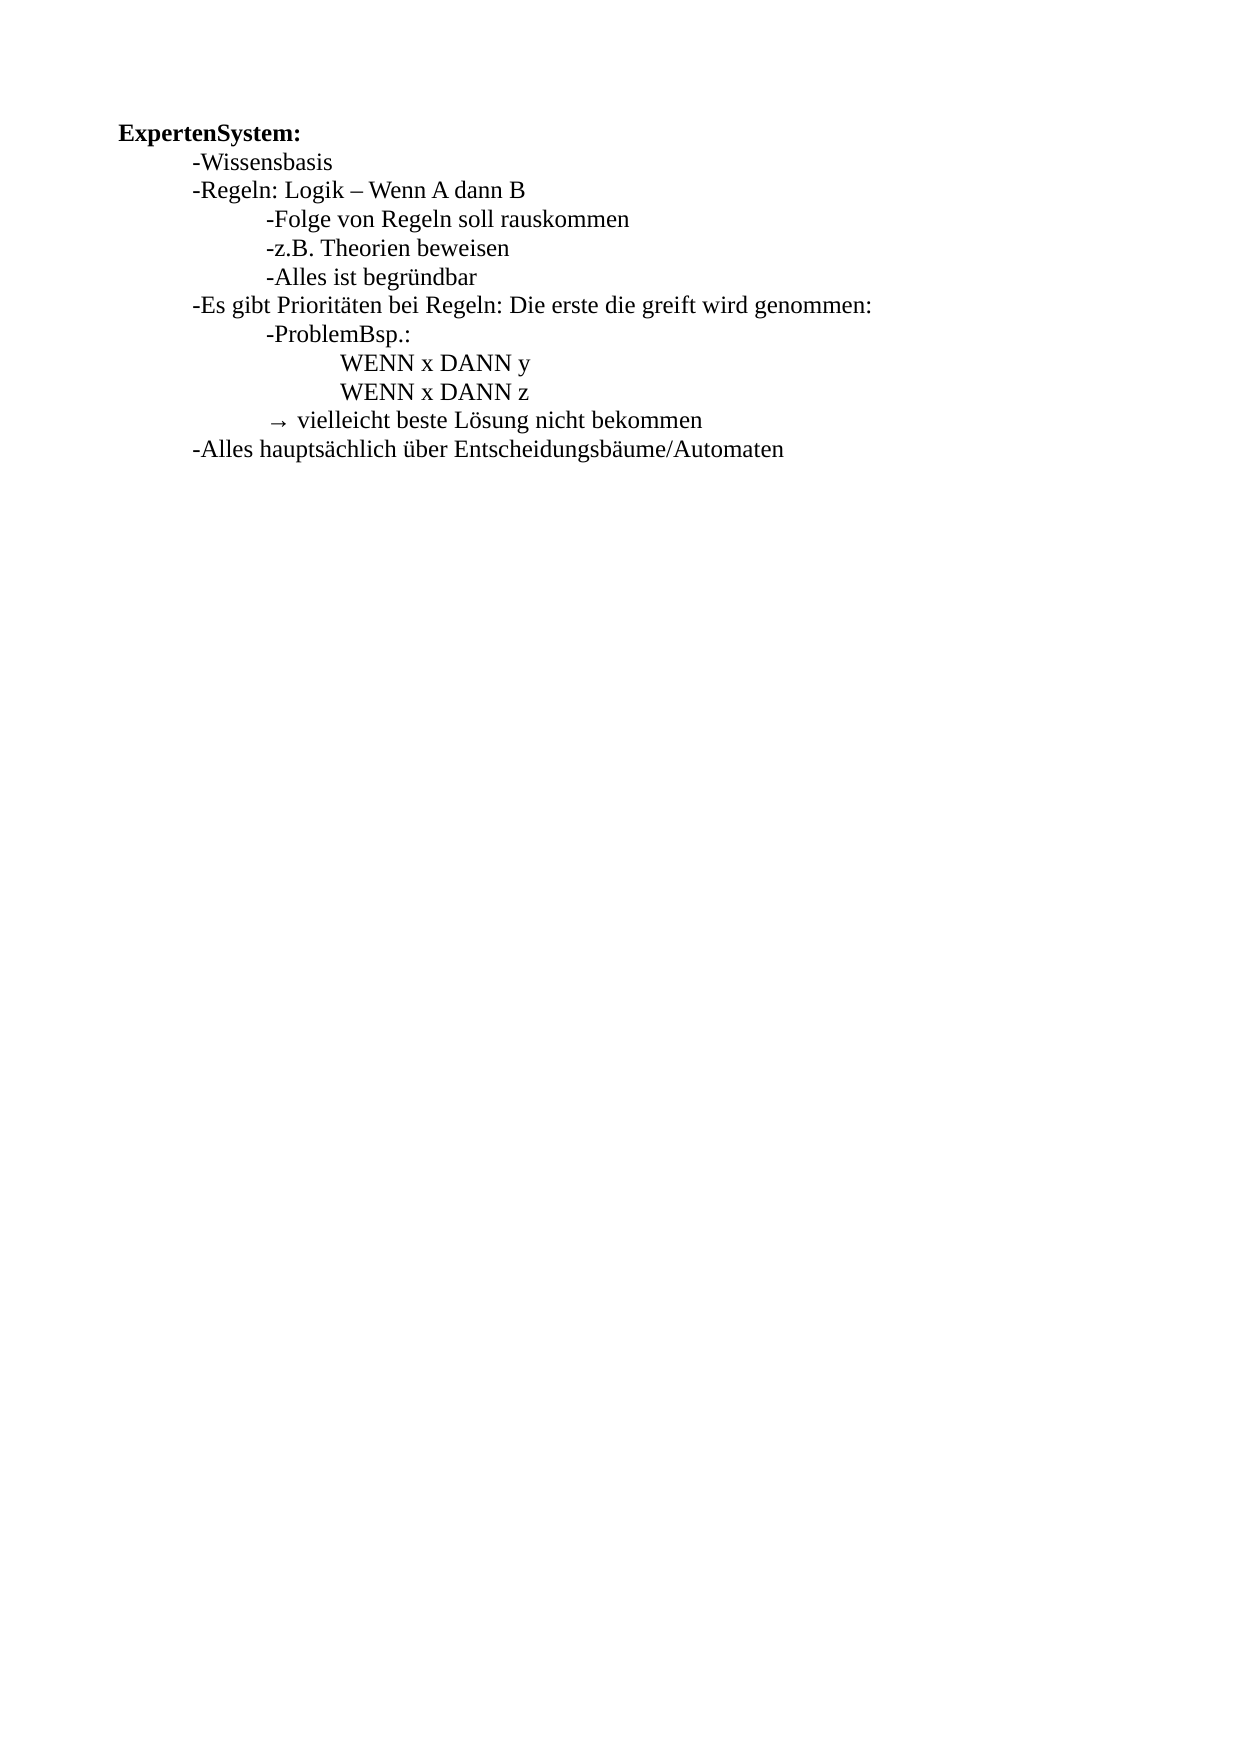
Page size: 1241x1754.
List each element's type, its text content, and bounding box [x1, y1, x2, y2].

text -Es gibt Prioritäten bei Regeln: Die erste die greift wird genommen: [118, 291, 1122, 319]
text WENN x DANN y [118, 348, 1122, 377]
text WENN x DANN z [118, 377, 1122, 406]
text ExpertenSystem: [118, 118, 1122, 147]
text -Folge von Regeln soll rauskommen [118, 204, 1122, 233]
text -Regeln: Logik – Wenn A dann B [118, 176, 1122, 204]
text -Wissensbasis [118, 147, 1122, 176]
text -Alles hauptsächlich über Entscheidungsbäume/Automaten [118, 434, 1122, 463]
text -Alles ist begründbar [118, 262, 1122, 291]
text -z.B. Theorien beweisen [118, 233, 1122, 262]
text -ProblemBsp.: [118, 319, 1122, 348]
text → vielleicht beste Lösung nicht bekommen [118, 406, 1122, 434]
